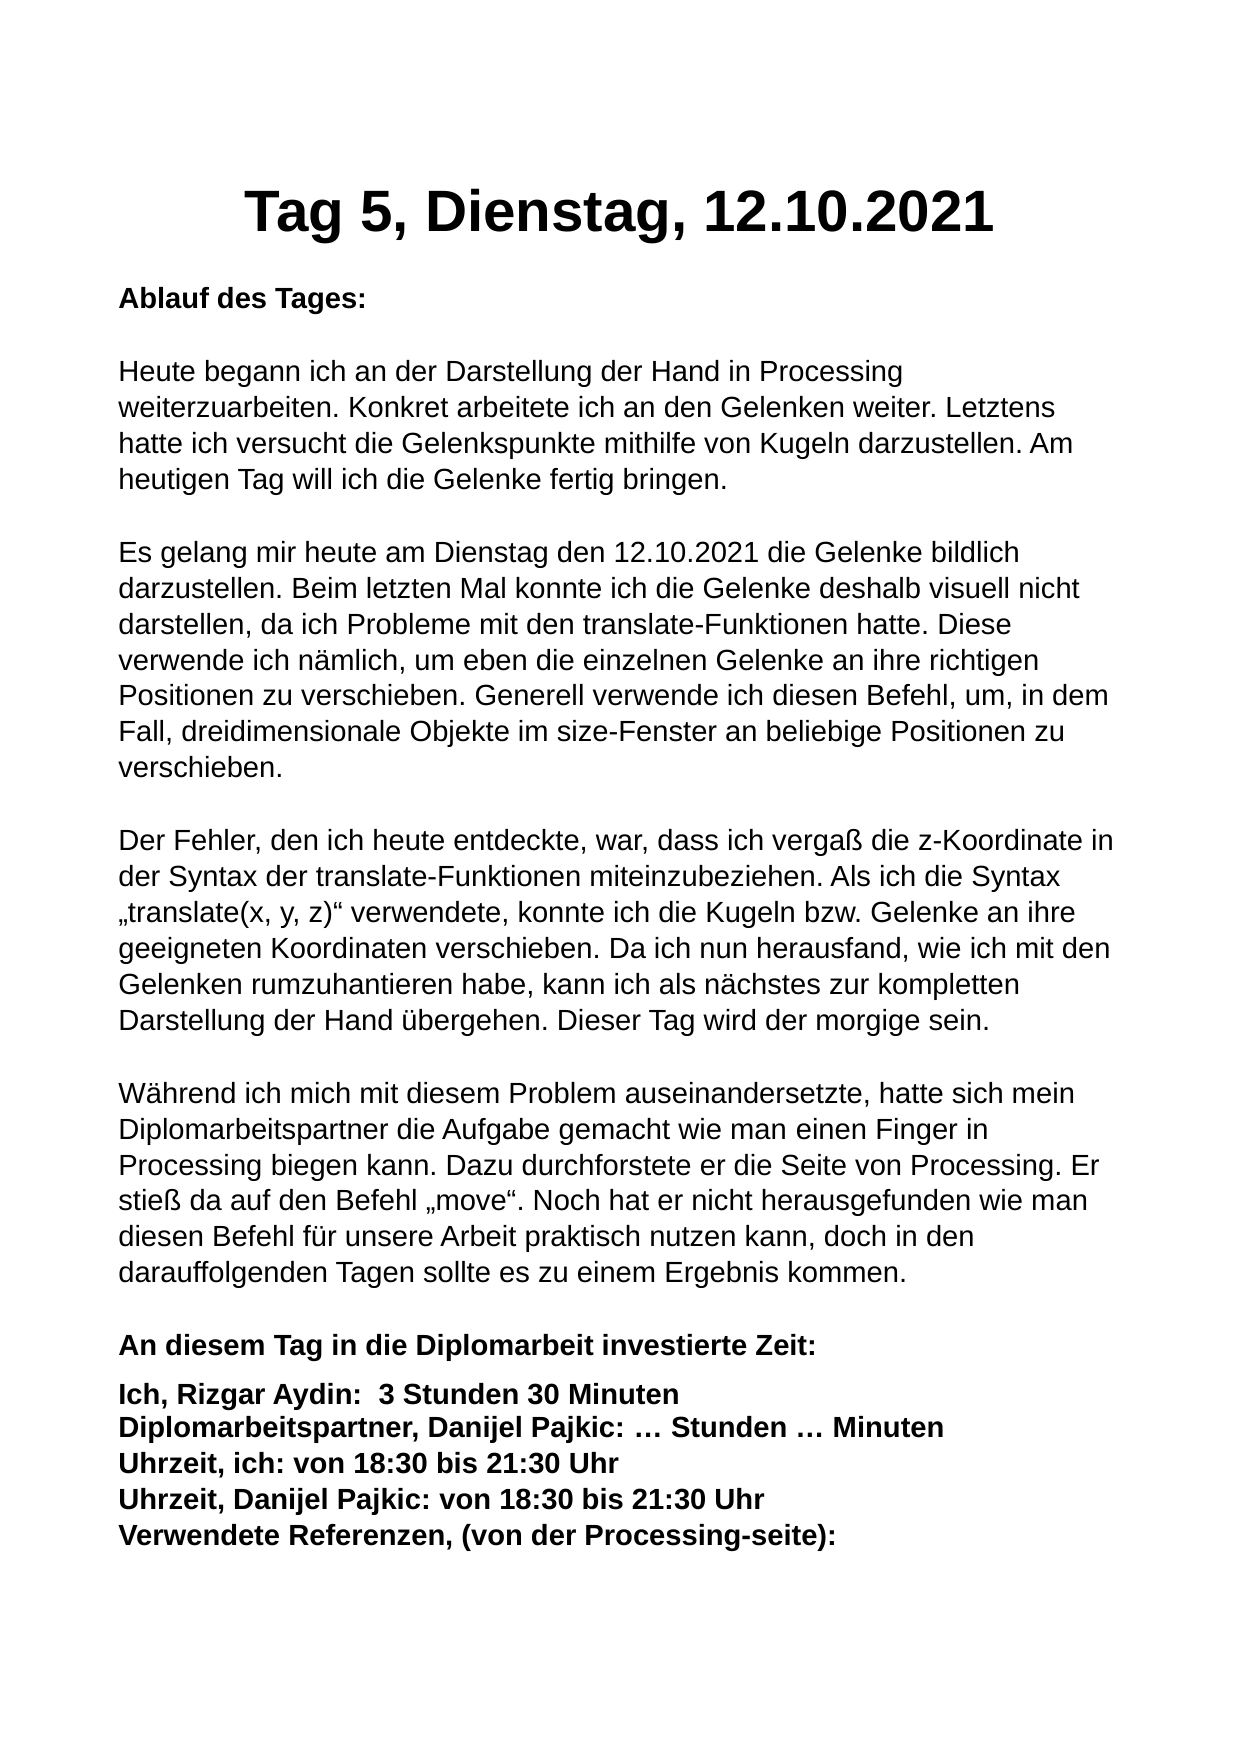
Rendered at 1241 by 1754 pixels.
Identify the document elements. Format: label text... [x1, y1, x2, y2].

subtitle Tag 5, Dienstag, 12.10.2021 [118, 176, 1122, 243]
subtitle Es gelang mir heute am Dienstag den 12.10.2021 die Gelenke bildlich darzustellen. Beim letzten Mal konnte ich die Gelenke deshalb visuell nicht darstellen, da ich Probleme mit den translate-Funktionen hatte. Diese verwende ich nämlich, um eben die einzelnen Gelenke an ihre richtigen Positionen zu verschieben. Generell verwende ich diesen Befehl, um, in dem Fall, dreidimensionale Objekte im size-Fenster an beliebige Positionen zu verschieben. [118, 535, 1122, 784]
text Uhrzeit, Danijel Pajkic: von 18:30 bis 21:30 Uhr [118, 1482, 1122, 1516]
text Ich, Rizgar Aydin: 3 Stunden 30 Minuten [118, 1377, 1122, 1410]
text Uhrzeit, ich: von 18:30 bis 21:30 Uhr [118, 1446, 1122, 1480]
text Verwendete Referenzen, (von der Processing-seite): [118, 1518, 1122, 1551]
text Diplomarbeitspartner, Danijel Pajkic: … Stunden … Minuten [118, 1410, 1122, 1444]
subtitle Der Fehler, den ich heute entdeckte, war, dass ich vergaß die z-Koordinate in der Syntax der translate-Funktionen miteinzubeziehen. Als ich die Syntax „translate(x, y, z)“ verwendete, konnte ich die Kugeln bzw. Gelenke an ihre geeigneten Koordinaten verschieben. Da ich nun herausfand, wie ich mit den Gelenken rumzuhantieren habe, kann ich als nächstes zur kompletten Darstellung der Hand übergehen. Dieser Tag wird der morgige sein. [118, 823, 1122, 1036]
subtitle An diesem Tag in die Diplomarbeit investierte Zeit: [118, 1328, 1122, 1362]
subtitle Heute begann ich an der Darstellung der Hand in Processing weiterzuarbeiten. Konkret arbeitete ich an den Gelenken weiter. Letztens hatte ich versucht die Gelenkspunkte mithilfe von Kugeln darzustellen. Am heutigen Tag will ich die Gelenke fertig bringen. [118, 354, 1122, 495]
subtitle Ablauf des Tages: [118, 281, 1122, 314]
subtitle Während ich mich mit diesem Problem auseinandersetzte, hatte sich mein Diplomarbeitspartner die Aufgabe gemacht wie man einen Finger in Processing biegen kann. Dazu durchforstete er die Seite von Processing. Er stieß da auf den Befehl „move“. Noch hat er nicht herausgefunden wie man diesen Befehl für unsere Arbeit praktisch nutzen kann, doch in den darauffolgenden Tagen sollte es zu einem Ergebnis kommen. [118, 1076, 1122, 1289]
